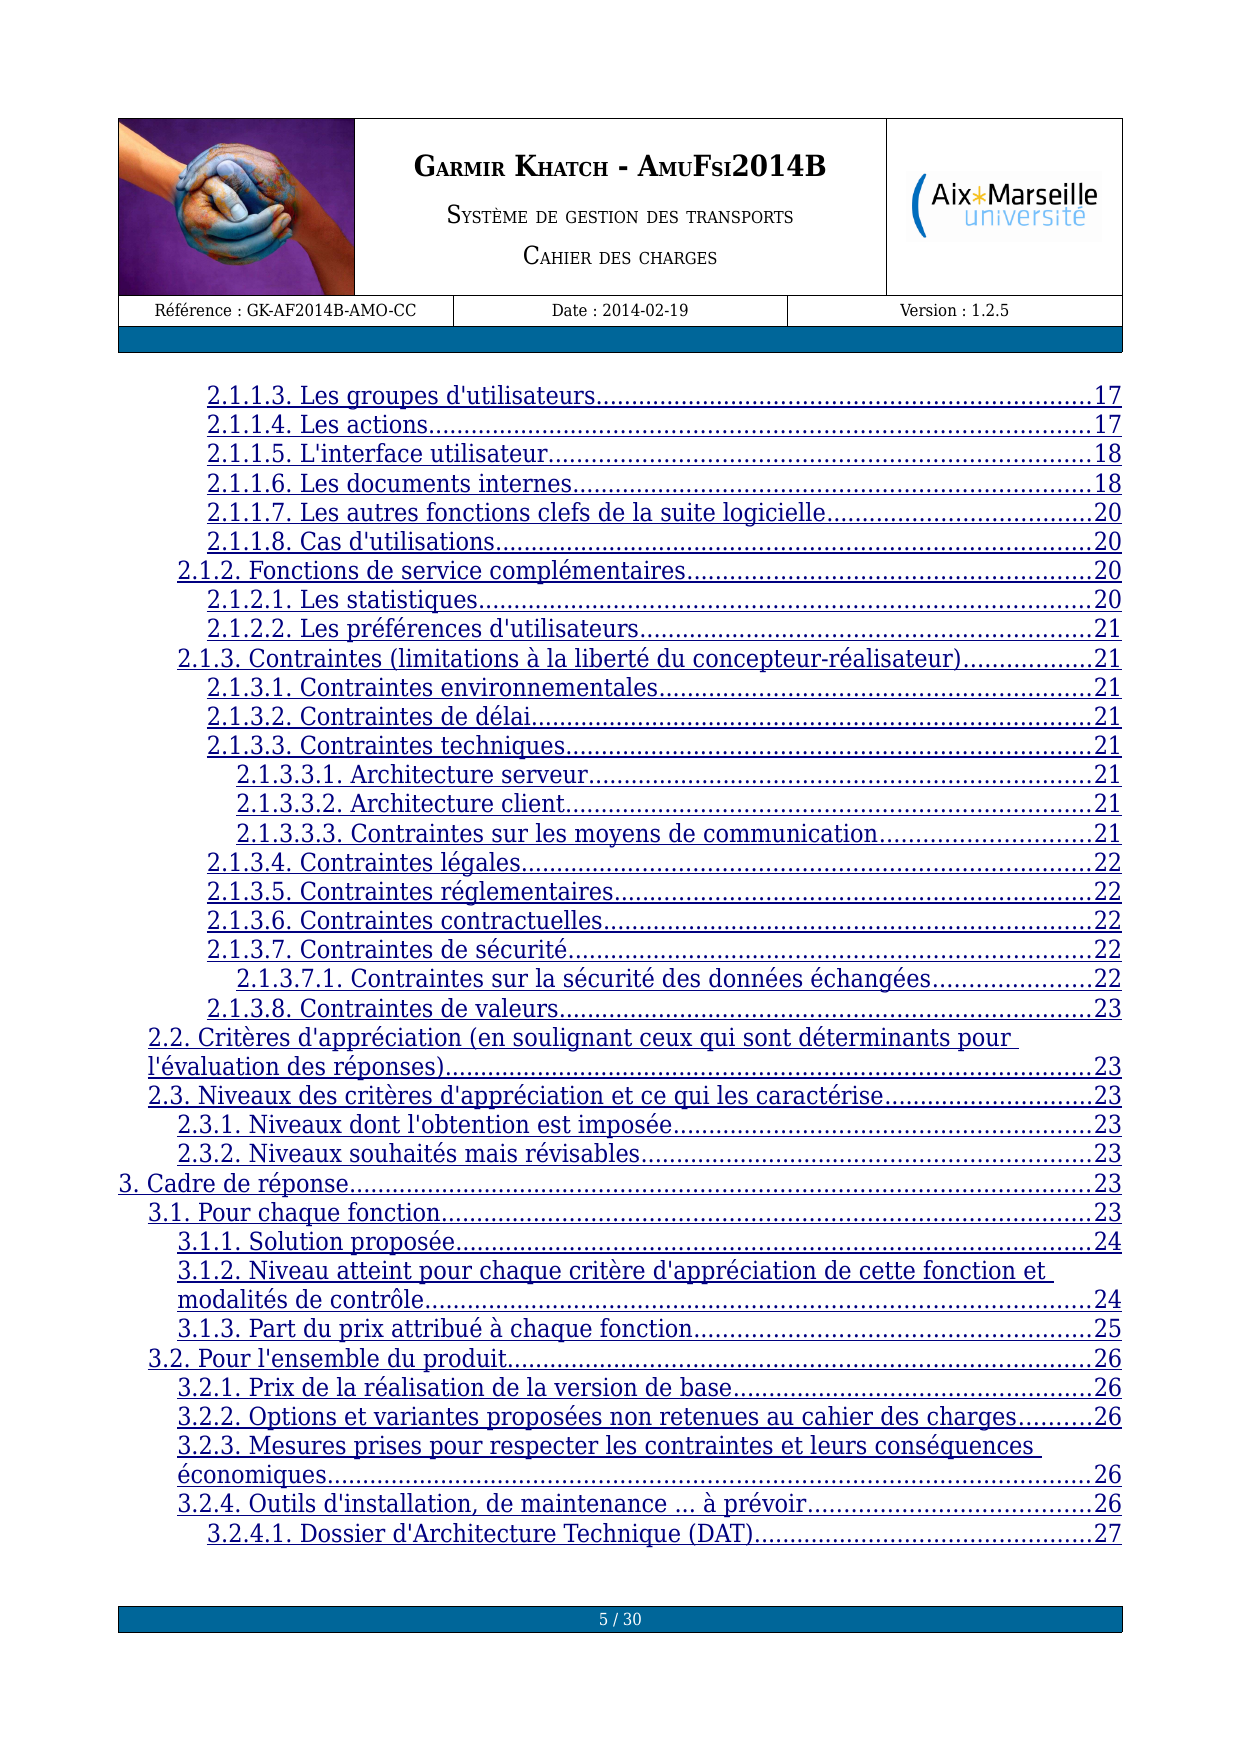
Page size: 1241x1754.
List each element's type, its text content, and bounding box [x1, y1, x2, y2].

text 2.1.1.7. Les autres fonctions clefs de la suite logicielle 20 [207, 498, 1122, 523]
text 2.1.3.2. Contraintes de délai 21 [207, 702, 1122, 727]
text 2.1.3.1. Contraintes environnementales 21 [207, 673, 1122, 698]
text 3.2.3. Mesures prises pour respecter les contraintes et leurs conséquences économiques 26 [177, 1431, 1122, 1486]
text 2.1.3.5. Contraintes réglementaires 22 [207, 877, 1122, 902]
text 3.2.4.1. Dossier d'Architecture Technique (DAT) 27 [207, 1519, 1122, 1544]
text 2.1.3.8. Contraintes de valeurs 23 [207, 994, 1122, 1019]
text 2.2. Critères d'appréciation (en soulignant ceux qui sont déterminants pour l'évaluation des réponses) 23 [148, 1023, 1122, 1077]
text 2.1.1.4. Les actions 17 [207, 410, 1122, 436]
text 2.1.3.3. Contraintes techniques 21 [207, 731, 1122, 756]
text 3.1.1. Solution proposée 24 [177, 1227, 1122, 1252]
text 2.1.1.8. Cas d'utilisations 20 [207, 527, 1122, 552]
text 2.1.3.3.2. Architecture client 21 [236, 789, 1122, 815]
text 2.1.3.3.3. Contraintes sur les moyens de communication 21 [236, 819, 1122, 844]
text 2.1.1.6. Les documents internes 18 [207, 469, 1122, 494]
picture [887, 126, 1122, 288]
text 2.3.1. Niveaux dont l'obtention est imposée 23 [177, 1110, 1122, 1136]
text 3. Cadre de réponse 23 [118, 1169, 1122, 1194]
text 2.1.3. Contraintes (limitations à la liberté du concepteur-réalisateur) 21 [177, 644, 1122, 669]
text 2.1.3.4. Contraintes légales 22 [207, 848, 1122, 873]
text 3.1. Pour chaque fonction 23 [148, 1198, 1122, 1223]
picture [119, 119, 354, 295]
text 3.2.2. Options et variantes proposées non retenues au cahier des charges 26 [177, 1402, 1122, 1427]
text 3.2.4. Outils d'installation, de maintenance ... à prévoir 26 [177, 1489, 1122, 1515]
text 2.1.2.1. Les statistiques 20 [207, 585, 1122, 611]
text 3.2. Pour l'ensemble du produit 26 [148, 1344, 1122, 1369]
text 2.1.2.2. Les préférences d'utilisateurs 21 [207, 614, 1122, 640]
text 2.1.3.6. Contraintes contractuelles 22 [207, 906, 1122, 931]
text 2.3. Niveaux des critères d'appréciation et ce qui les caractérise 23 [148, 1081, 1122, 1106]
text 2.3.2. Niveaux souhaités mais révisables 23 [177, 1139, 1122, 1165]
text 3.2.1. Prix de la réalisation de la version de base 26 [177, 1373, 1122, 1398]
text 2.1.3.7.1. Contraintes sur la sécurité des données échangées 22 [236, 964, 1122, 990]
text 2.1.1.3. Les groupes d'utilisateurs 17 [207, 381, 1122, 406]
text 2.1.3.7. Contraintes de sécurité 22 [207, 935, 1122, 961]
text 3.1.2. Niveau atteint pour chaque critère d'appréciation de cette fonction et modalités de contrôle 24 [177, 1256, 1122, 1311]
text 2.1.2. Fonctions de service complémentaires 20 [177, 556, 1122, 581]
text 2.1.1.5. L'interface utilisateur 18 [207, 439, 1122, 465]
text 3.1.3. Part du prix attribué à chaque fonction 25 [177, 1314, 1122, 1340]
text 2.1.3.3.1. Architecture serveur 21 [236, 760, 1122, 786]
